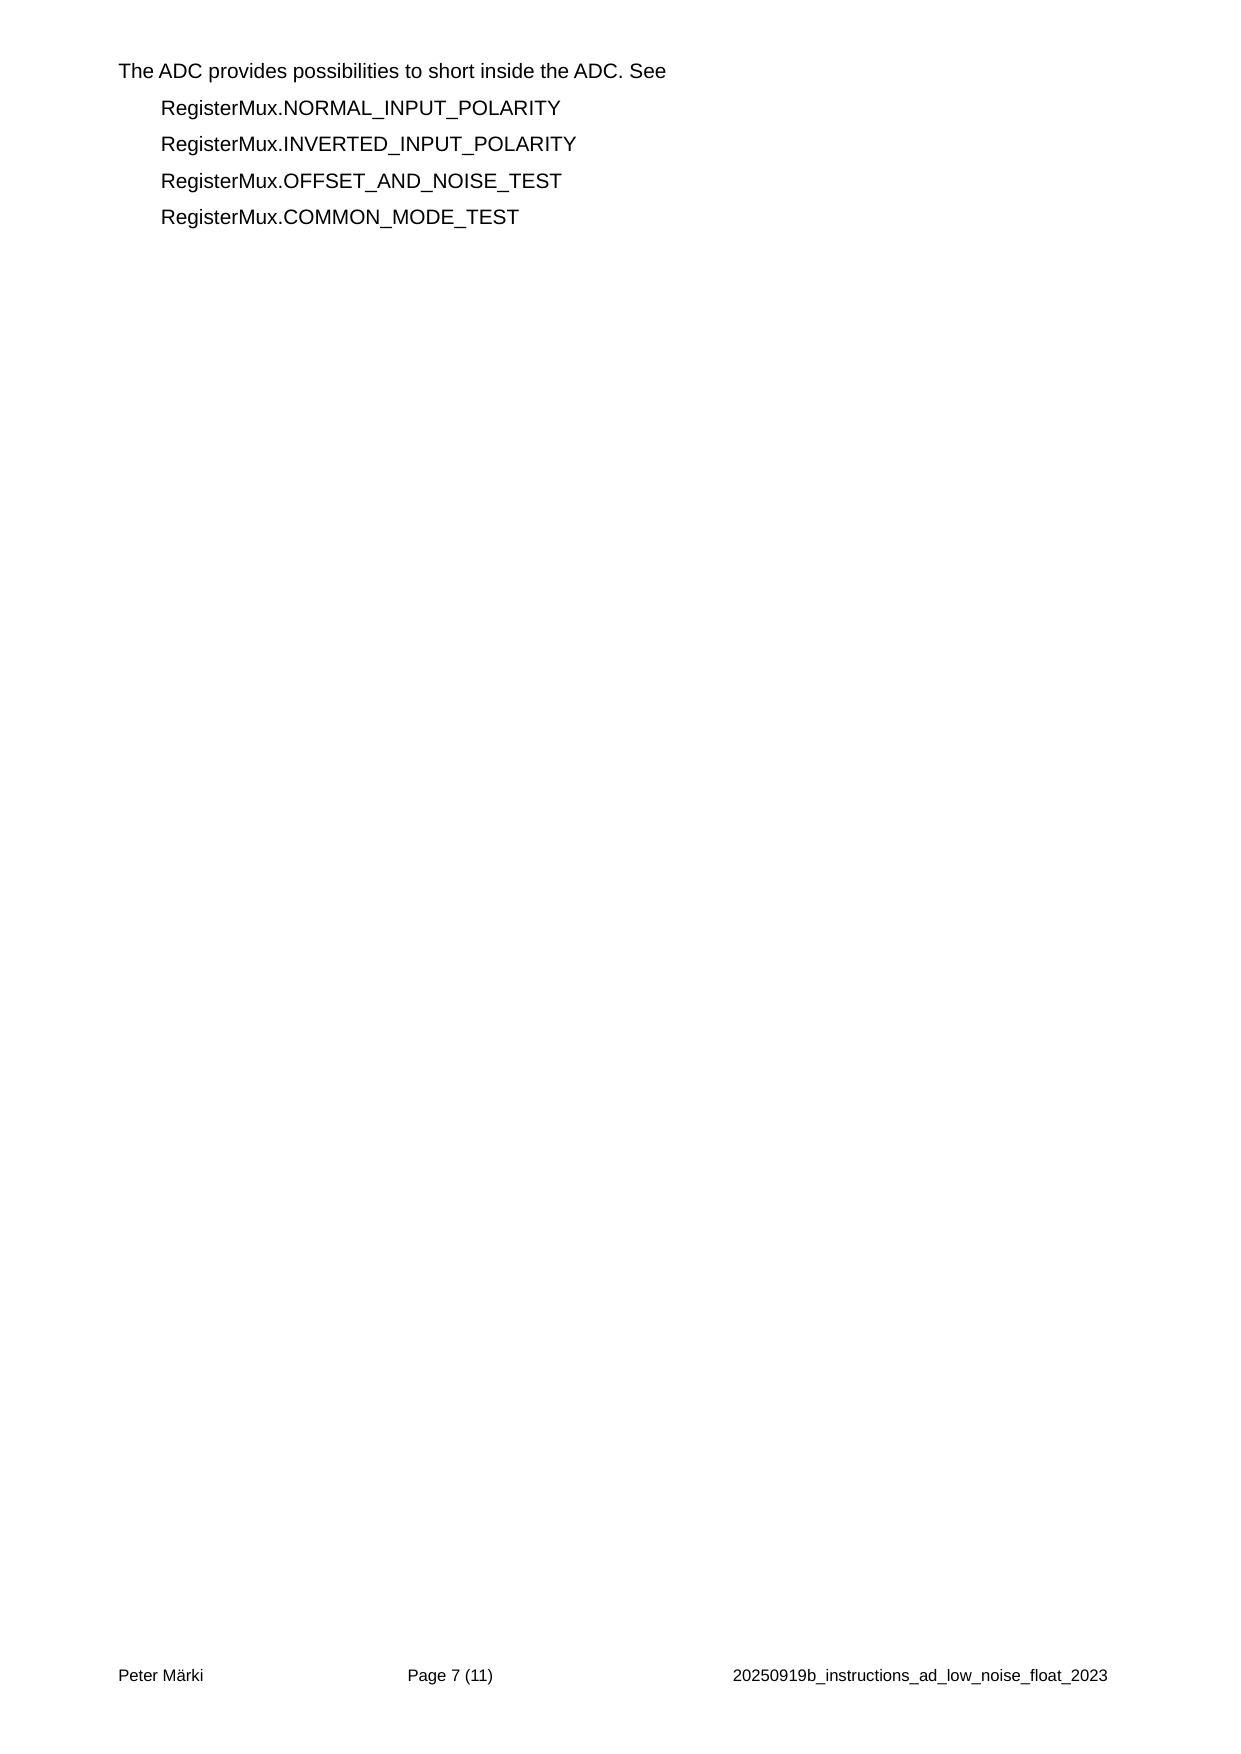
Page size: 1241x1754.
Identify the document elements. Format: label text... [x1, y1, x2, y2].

text RegisterMux.OFFSET_AND_NOISE_TEST [161, 168, 1181, 192]
text RegisterMux.INVERTED_INPUT_POLARITY [161, 132, 1181, 156]
text RegisterMux.NORMAL_INPUT_POLARITY [161, 96, 1181, 119]
text The ADC provides possibilities to short inside the ADC. See [118, 59, 1181, 83]
text RegisterMux.COMMON_MODE_TEST [161, 205, 1181, 229]
